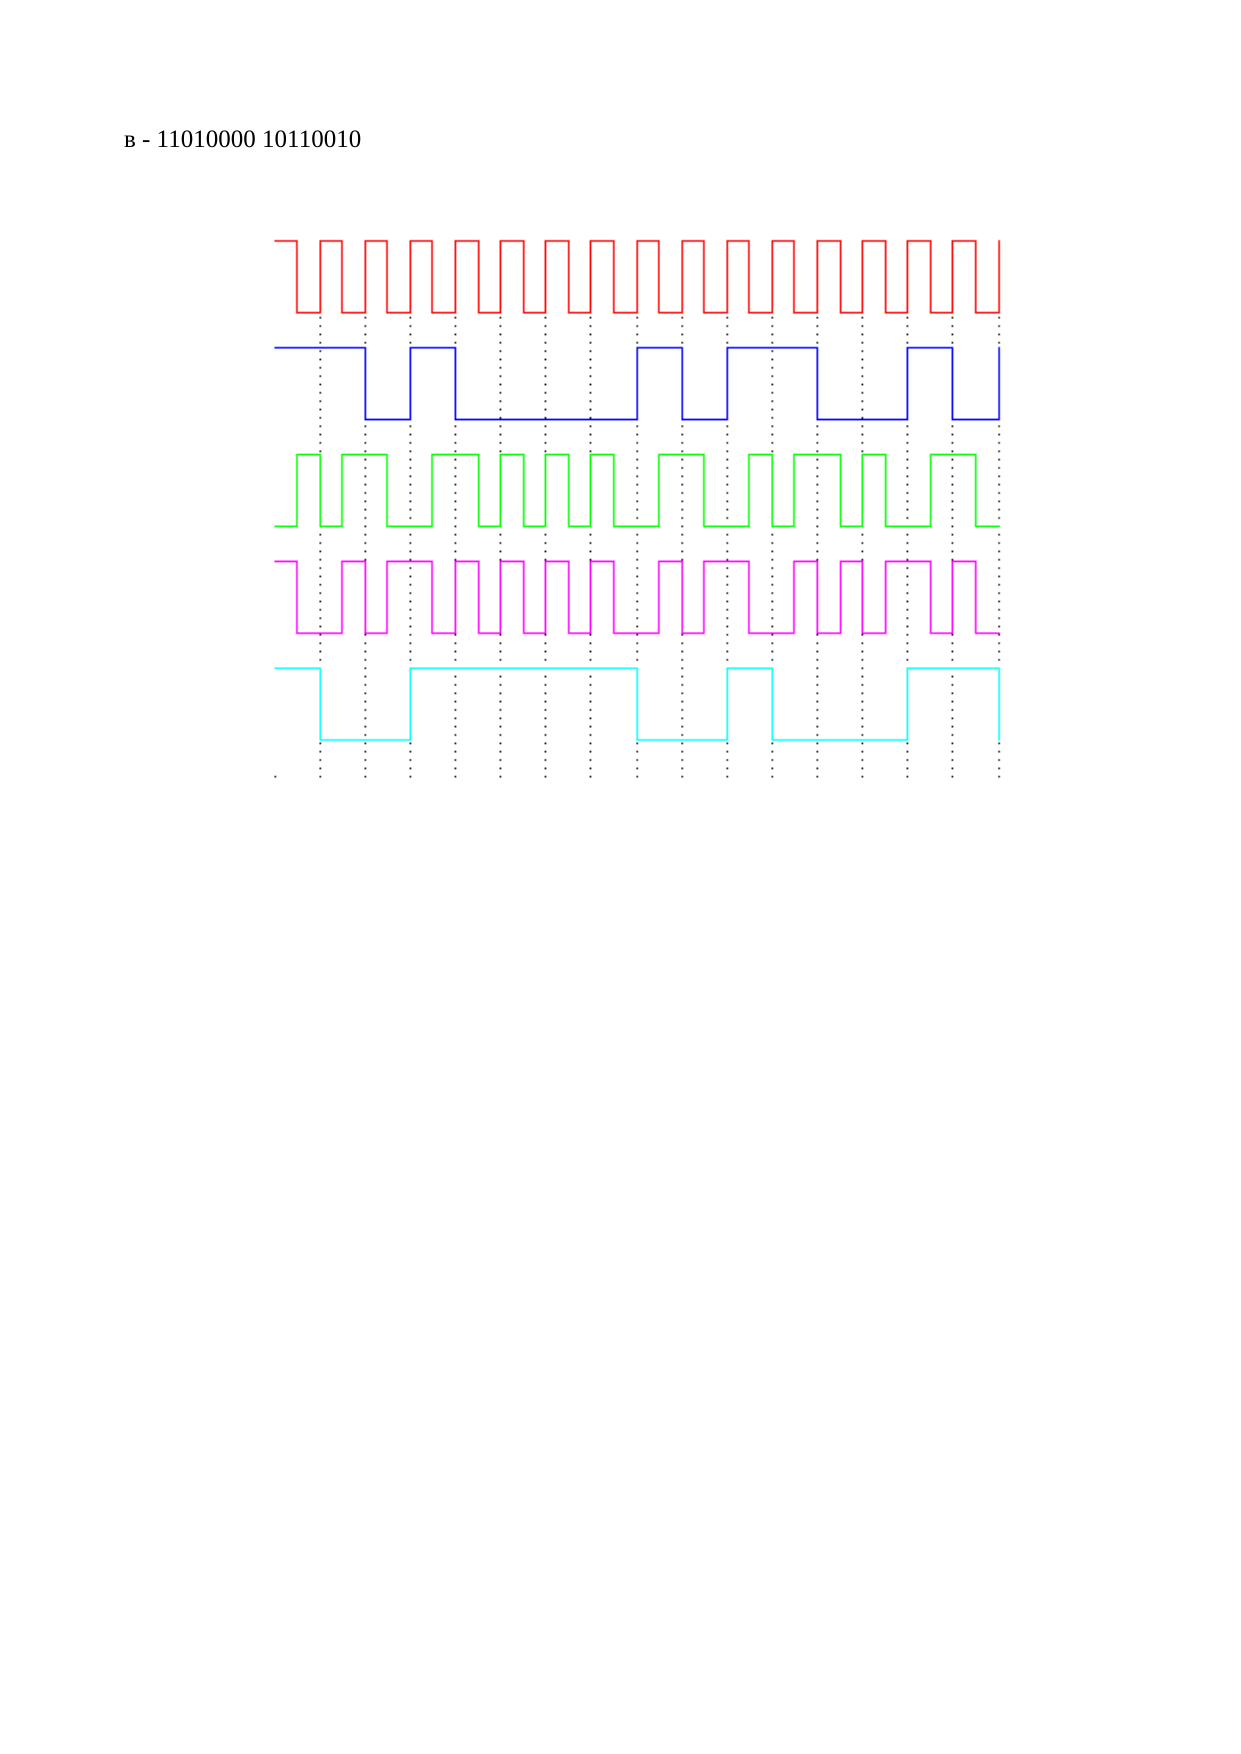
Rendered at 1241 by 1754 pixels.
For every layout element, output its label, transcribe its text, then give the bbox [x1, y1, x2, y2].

table_cell в - 11010000 10110010 [118, 118, 1122, 887]
picture [153, 152, 1087, 853]
